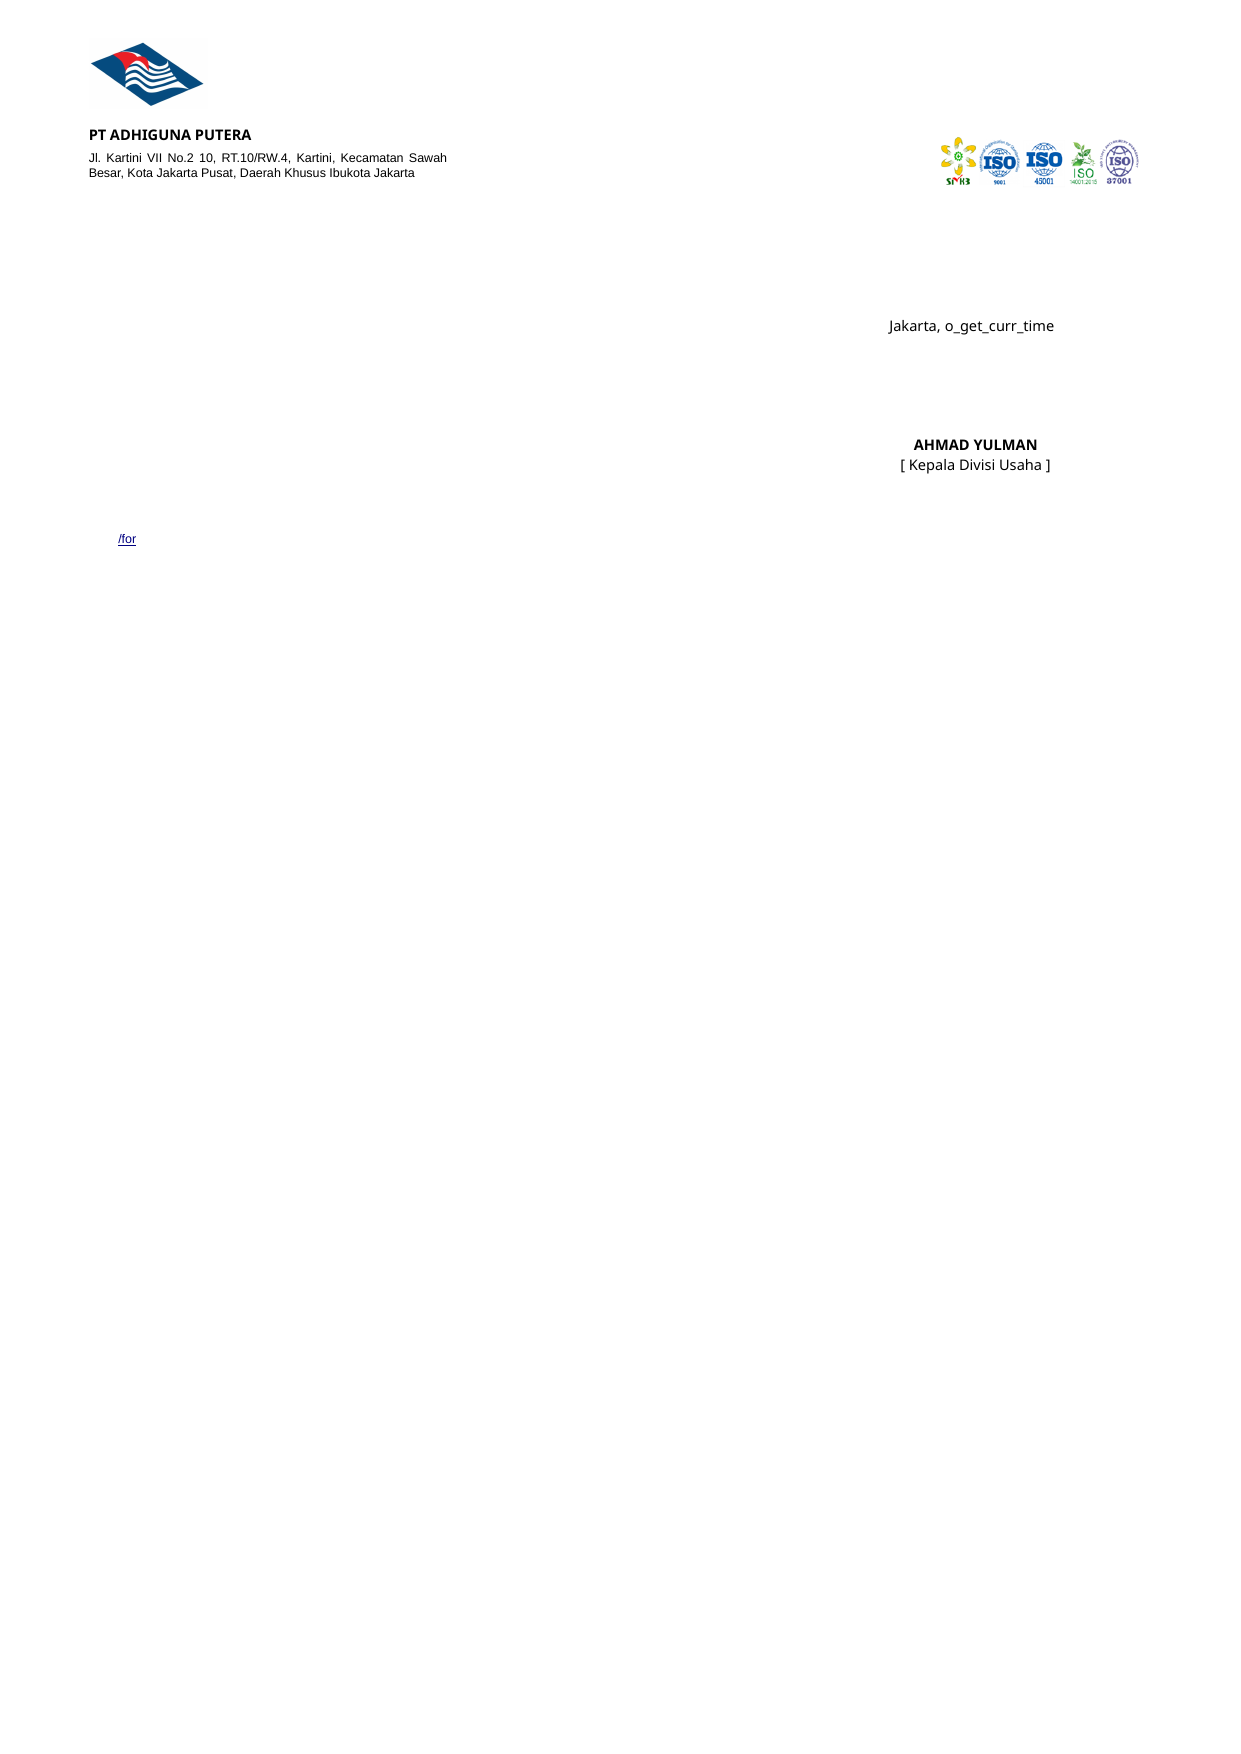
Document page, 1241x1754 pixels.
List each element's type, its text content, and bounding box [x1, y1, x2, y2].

picture [88, 38, 208, 109]
text /for [118, 532, 1122, 546]
table_cell [798, 367, 1153, 398]
table_cell [798, 398, 1153, 429]
table_cell Jakarta, o_get_curr_time [84, 250, 1158, 526]
table_cell AHMAD YULMAN [ Kepala Divisi Usaha ] [798, 429, 1153, 481]
table_header [76, 244, 1160, 532]
table_header [798, 335, 1153, 367]
picture [935, 135, 1141, 188]
